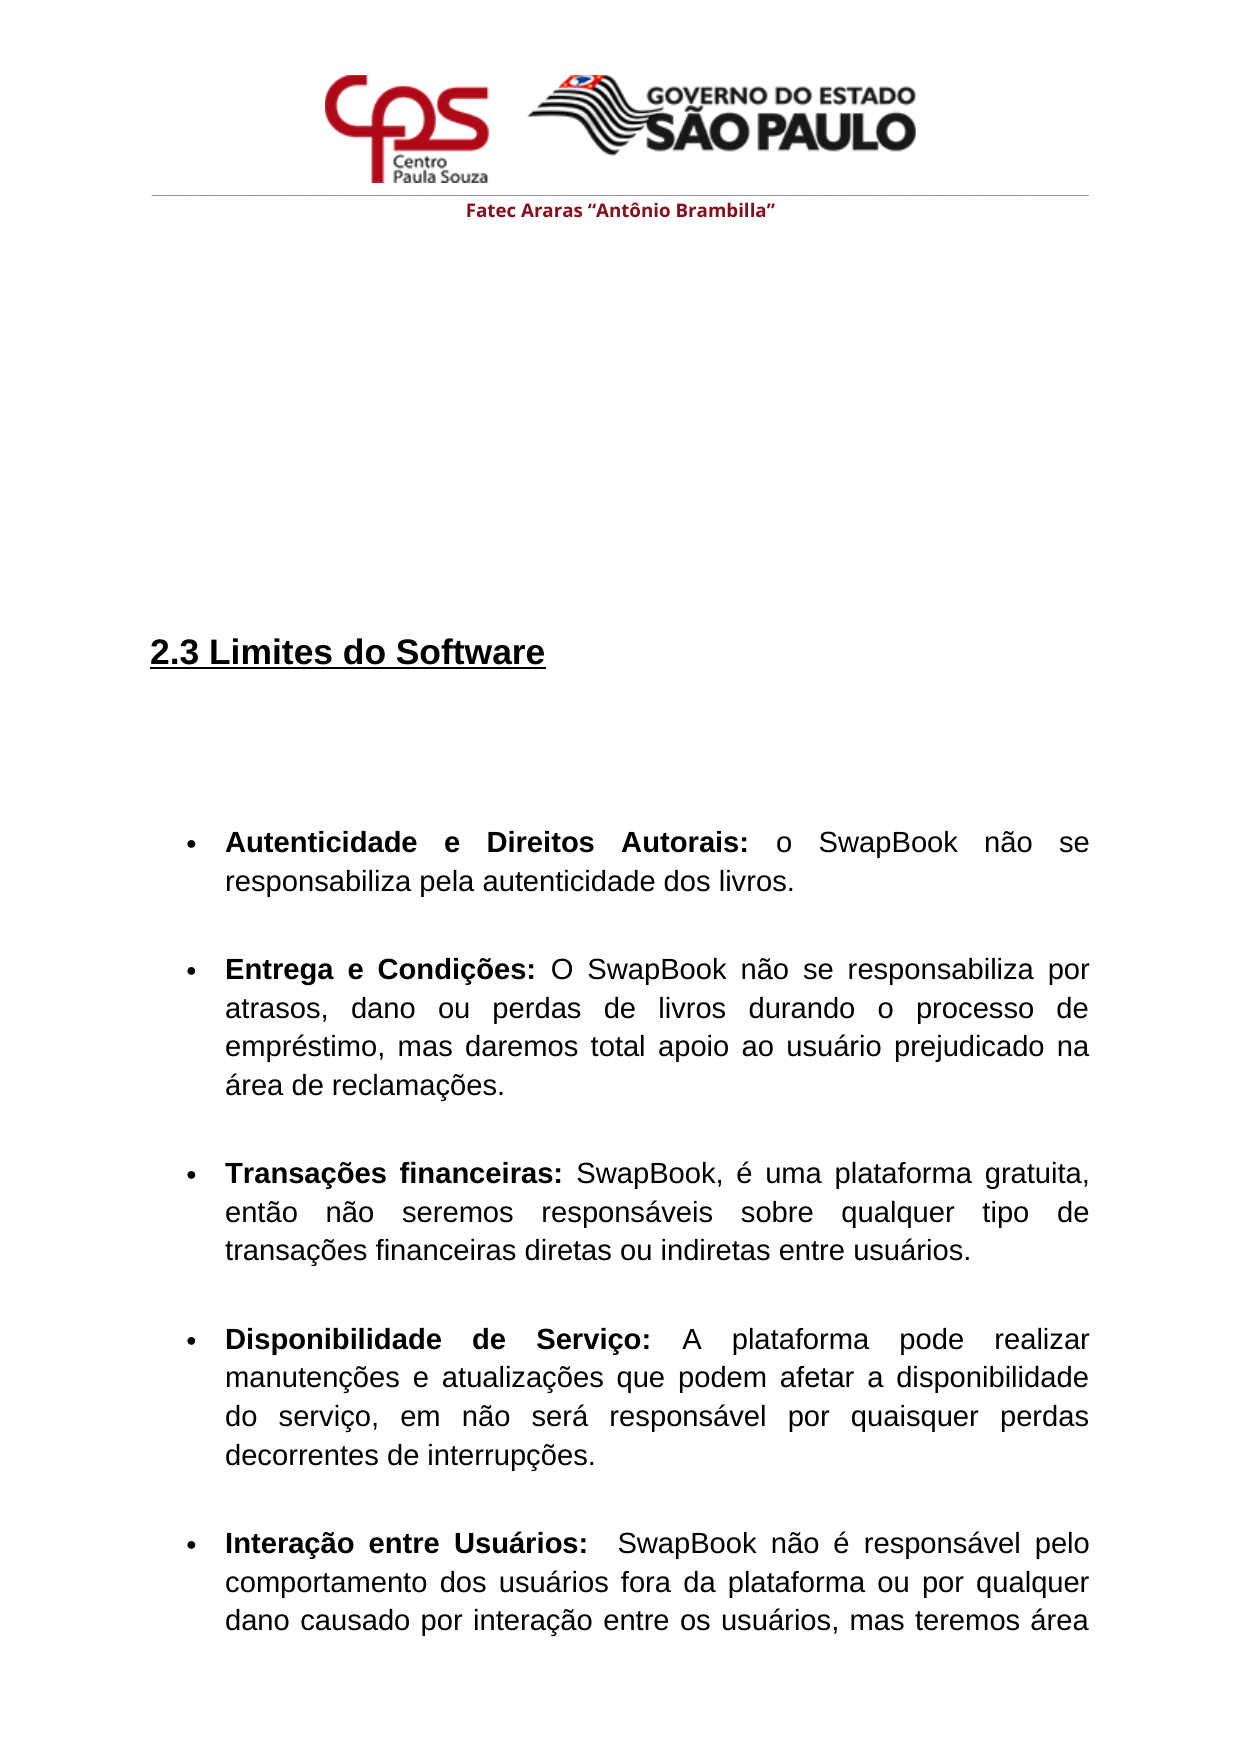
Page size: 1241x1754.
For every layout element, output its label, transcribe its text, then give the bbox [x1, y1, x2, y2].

list Transações financeiras: SwapBook, é uma plataforma gratuita, então não seremos responsáveis sobre qualquer tipo de transações financeiras diretas ou indiretas entre usuários. [187, 1156, 1091, 1267]
list Entrega e Condições: O SwapBook não se responsabiliza por atrasos, dano ou perdas de livros durando o processo de empréstimo, mas daremos total apoio ao usuário prejudicado na área de reclamações. [187, 952, 1091, 1101]
list Autenticidade e Direitos Autorais: o SwapBook não se responsabiliza pela autenticidade dos livros. [187, 825, 1091, 897]
list Disponibilidade de Serviço: A plataforma pode realizar manutenções e atualizações que podem afetar a disponibilidade do serviço, em não será responsável por quaisquer perdas decorrentes de interrupções. [187, 1322, 1091, 1471]
list Interação entre Usuários: SwapBook não é responsável pelo comportamento dos usuários fora da plataforma ou por qualquer dano causado por interação entre os usuários, mas teremos área [187, 1526, 1091, 1637]
text 2.3 Limites do Software [150, 632, 1091, 672]
